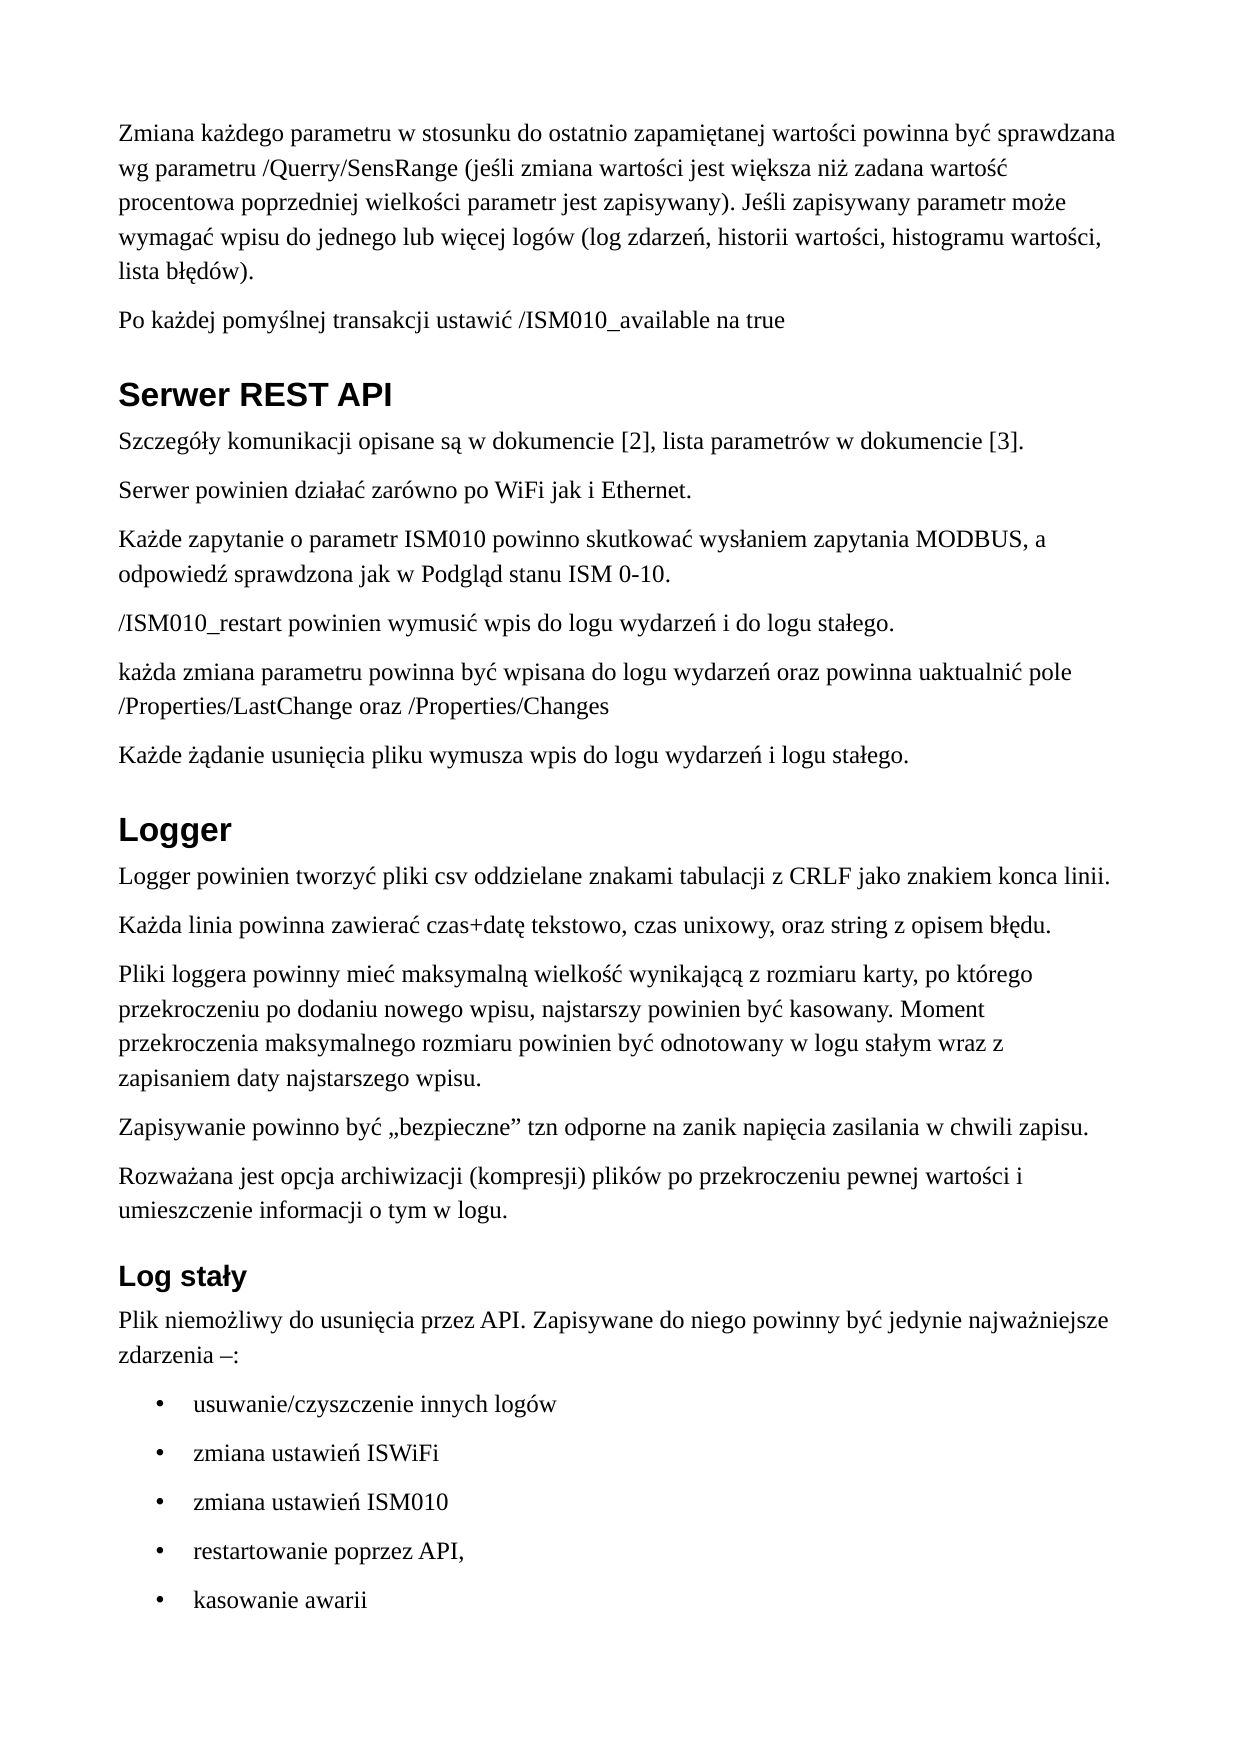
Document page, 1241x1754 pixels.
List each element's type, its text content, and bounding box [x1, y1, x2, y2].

list zmiana ustawień ISWiFi [156, 1438, 1122, 1467]
text Po każdej pomyślnej transakcji ustawić /ISM010_available na true [118, 305, 1122, 334]
text Plik niemożliwy do usunięcia przez API. Zapisywane do niego powinny być jedynie najważniejsze zdarzenia –: [118, 1306, 1122, 1369]
text Zapisywanie powinno być „bezpieczne” tzn odporne na zanik napięcia zasilania w chwili zapisu. [118, 1112, 1122, 1141]
text Każda linia powinna zawierać czas+datę tekstowo, czas unixowy, oraz string z opisem błędu. [118, 911, 1122, 939]
subtitle Serwer REST API [118, 375, 1122, 414]
text Rozważana jest opcja archiwizacji (kompresji) plików po przekroczeniu pewnej wartości i umieszczenie informacji o tym w logu. [118, 1161, 1122, 1224]
text /ISM010_restart powinien wymusić wpis do logu wydarzeń i do logu stałego. [118, 608, 1122, 637]
text Szczegóły komunikacji opisane są w dokumencie [2], lista parametrów w dokumencie [3]. [118, 426, 1122, 455]
subtitle Log stały [118, 1259, 1122, 1293]
text Każde zapytanie o parametr ISM010 powinno skutkować wysłaniem zapytania MODBUS, a odpowiedź sprawdzona jak w Podgląd stanu ISM 0-10. [118, 524, 1122, 587]
list usuwanie/czyszczenie innych logów [156, 1389, 1122, 1418]
list zmiana ustawień ISM010 [156, 1487, 1122, 1516]
text Serwer powinien działać zarówno po WiFi jak i Ethernet. [118, 475, 1122, 504]
list kasowanie awarii [156, 1585, 1122, 1614]
text Zmiana każdego parametru w stosunku do ostatnio zapamiętanej wartości powinna być sprawdzana wg parametru /Querry/SensRange (jeśli zmiana wartości jest większa niż zadana wartość procentowa poprzedniej wielkości parametr jest zapisywany). Jeśli zapisywany parametr może wymagać wpisu do jednego lub więcej logów (log zdarzeń, historii wartości, histogramu wartości, lista błędów). [118, 118, 1122, 285]
text każda zmiana parametru powinna być wpisana do logu wydarzeń oraz powinna uaktualnić pole /Properties/LastChange oraz /Properties/Changes [118, 657, 1122, 720]
subtitle Logger [118, 810, 1122, 849]
text Każde żądanie usunięcia pliku wymusza wpis do logu wydarzeń i logu stałego. [118, 740, 1122, 769]
text Pliki loggera powinny mieć maksymalną wielkość wynikającą z rozmiaru karty, po którego przekroczeniu po dodaniu nowego wpisu, najstarszy powinien być kasowany. Moment przekroczenia maksymalnego rozmiaru powinien być odnotowany w logu stałym wraz z zapisaniem daty najstarszego wpisu. [118, 959, 1122, 1092]
text Logger powinien tworzyć pliki csv oddzielane znakami tabulacji z CRLF jako znakiem konca linii. [118, 861, 1122, 890]
list restartowanie poprzez API, [156, 1536, 1122, 1565]
